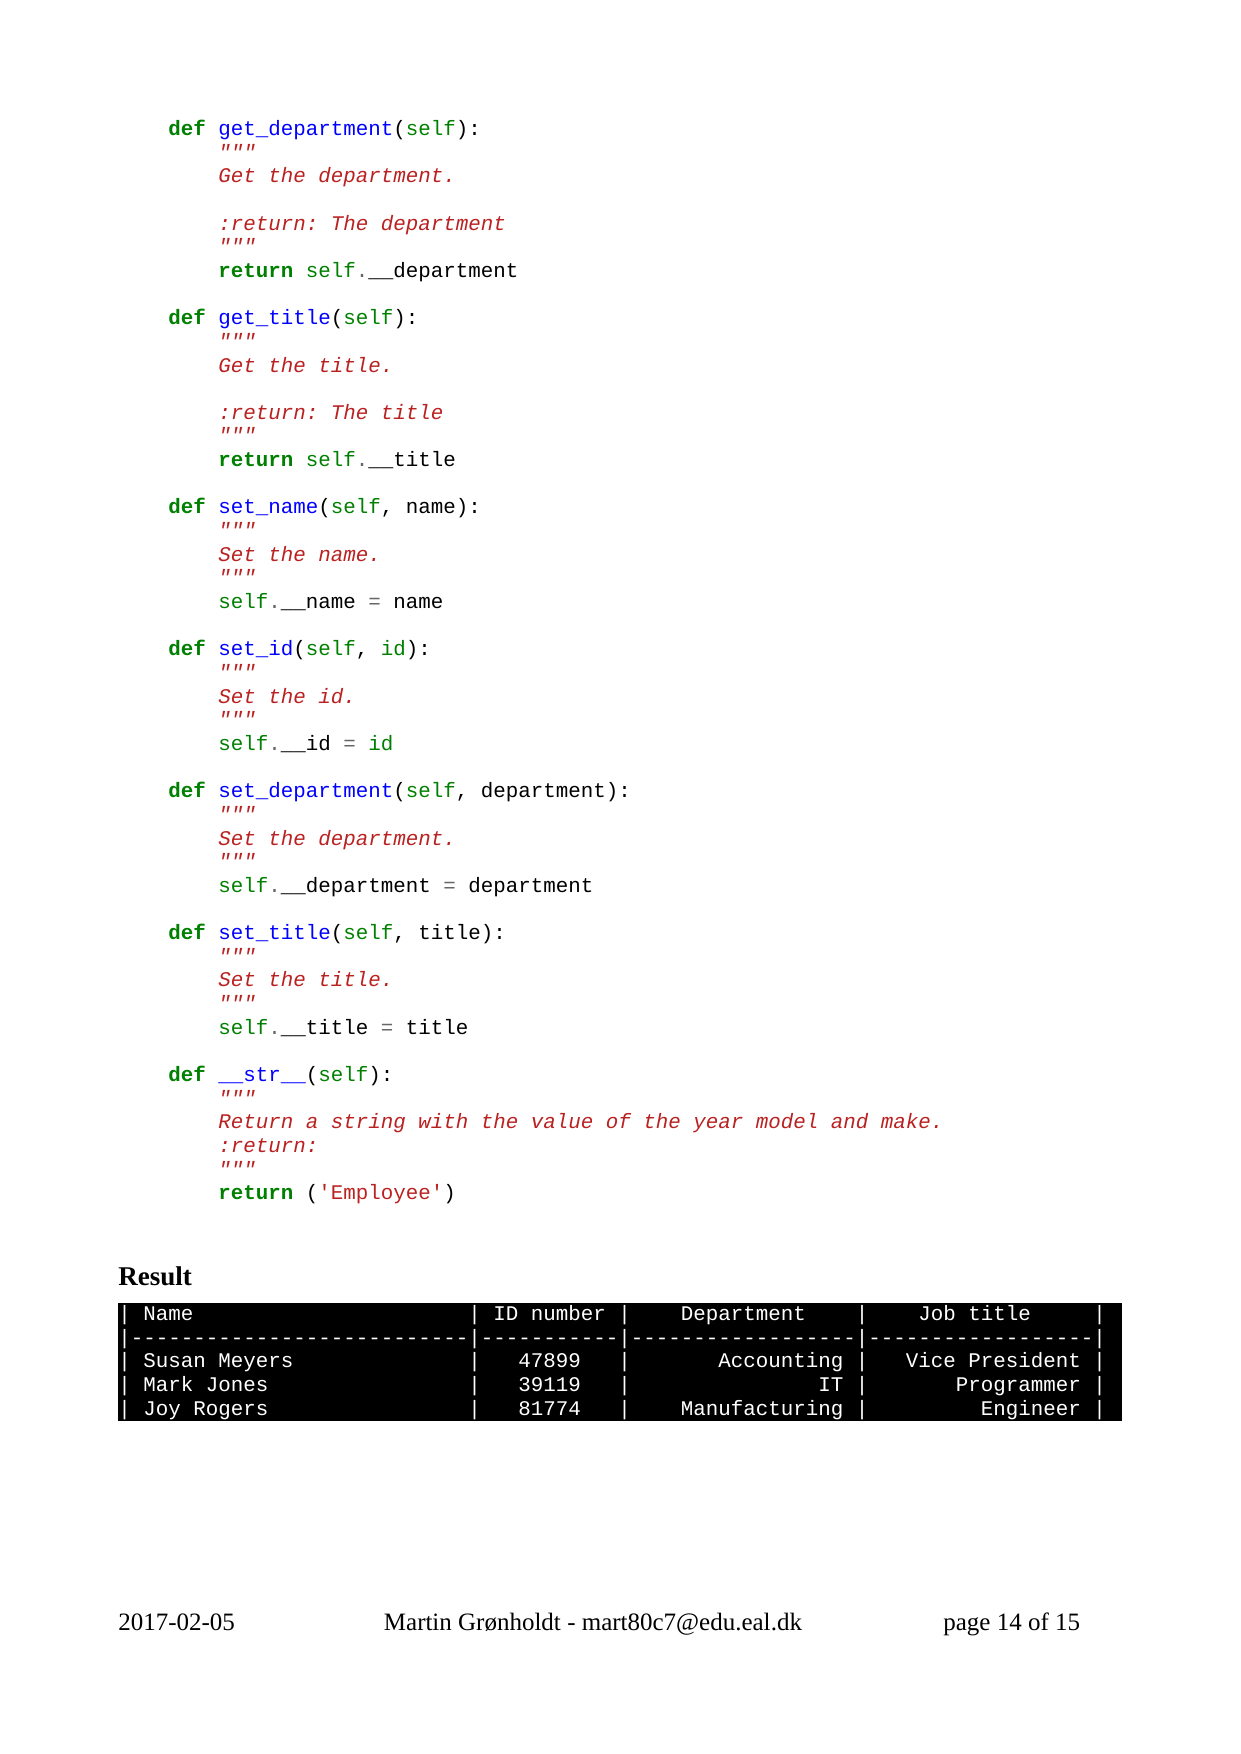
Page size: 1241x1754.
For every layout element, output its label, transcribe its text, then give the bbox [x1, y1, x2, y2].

text """ [118, 851, 1122, 875]
text :return: The department [118, 213, 1122, 236]
text :return: [118, 1135, 1122, 1158]
text """ [118, 1088, 1122, 1111]
text """ [118, 993, 1122, 1017]
text Get the department. [118, 165, 1122, 189]
subtitle Result [118, 1259, 1122, 1291]
text Set the id. [118, 686, 1122, 709]
text | Name | ID number | Department | Job title | [118, 1303, 1122, 1327]
text """ [118, 331, 1122, 354]
text | Mark Jones | 39119 | IT | Programmer | [118, 1374, 1122, 1398]
text self.__id = id [118, 733, 1122, 757]
text self.__department = department [118, 875, 1122, 898]
text def get_title(self): [118, 307, 1122, 331]
text Get the title. [118, 354, 1122, 378]
text | Susan Meyers | 47899 | Accounting | Vice President | [118, 1351, 1122, 1374]
text return self.__department [118, 260, 1122, 284]
text """ [118, 1158, 1122, 1182]
text def set_title(self, title): [118, 922, 1122, 946]
text | Joy Rogers | 81774 | Manufacturing | Engineer | [118, 1398, 1122, 1421]
text """ [118, 142, 1122, 165]
text def set_id(self, id): [118, 638, 1122, 662]
text return self.__title [118, 449, 1122, 473]
text """ [118, 567, 1122, 591]
text Set the department. [118, 827, 1122, 851]
text def get_department(self): [118, 118, 1122, 142]
text """ [118, 946, 1122, 969]
text self.__title = title [118, 1017, 1122, 1040]
text return ('Employee') [118, 1182, 1122, 1206]
text """ [118, 804, 1122, 827]
text """ [118, 662, 1122, 686]
text :return: The title [118, 402, 1122, 426]
text def set_name(self, name): [118, 496, 1122, 520]
text |---------------------------|-----------|------------------|------------------| [118, 1327, 1122, 1351]
text def __str__(self): [118, 1064, 1122, 1088]
text def set_department(self, department): [118, 780, 1122, 804]
text """ [118, 426, 1122, 449]
text self.__name = name [118, 591, 1122, 615]
text """ [118, 520, 1122, 544]
text """ [118, 709, 1122, 733]
text Return a string with the value of the year model and make. [118, 1111, 1122, 1135]
text Set the title. [118, 969, 1122, 993]
text Set the name. [118, 544, 1122, 567]
text """ [118, 236, 1122, 260]
